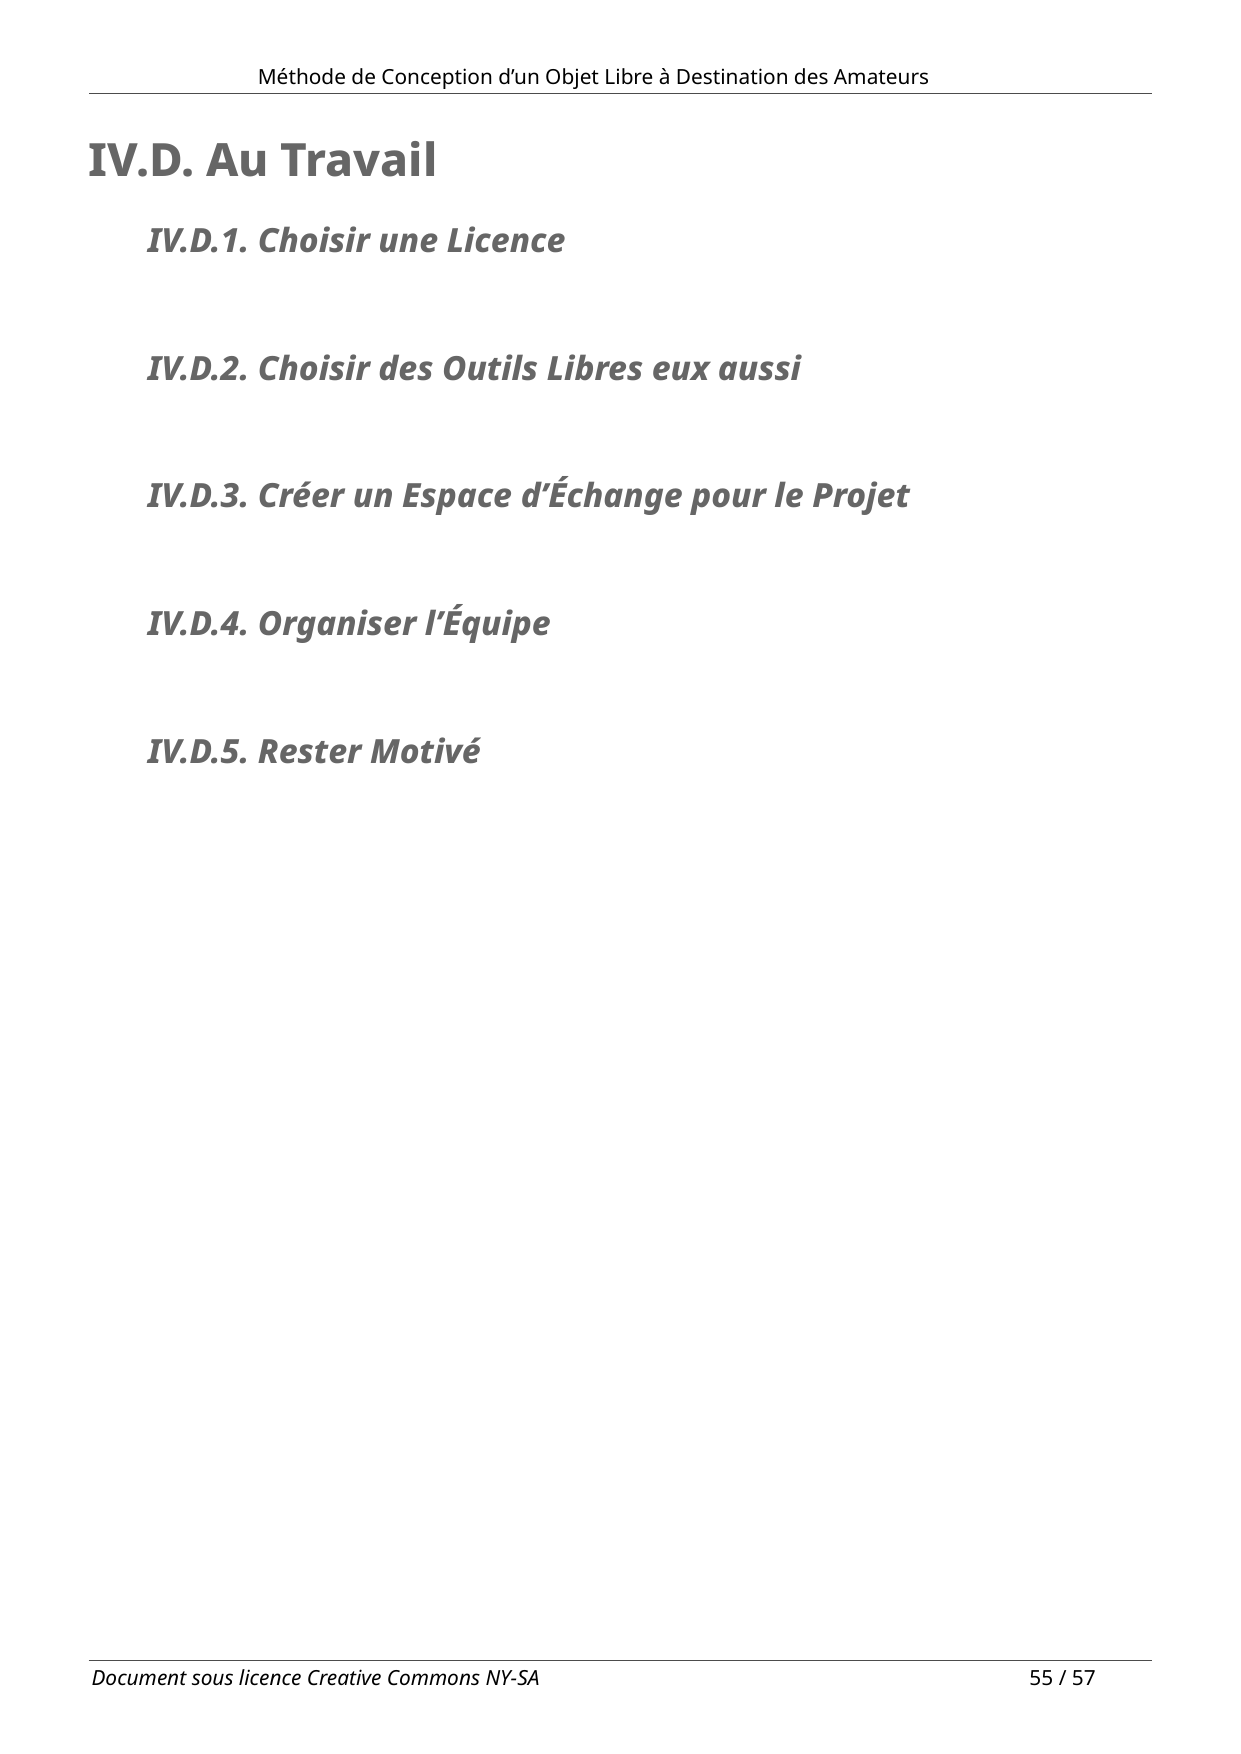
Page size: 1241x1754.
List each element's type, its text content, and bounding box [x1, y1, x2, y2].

subtitle Organiser l’Équipe [148, 600, 1152, 646]
subtitle Rester Motivé [148, 728, 1152, 773]
subtitle Choisir des Outils Libres eux aussi [148, 344, 1152, 390]
subtitle Créer un Espace d’Échange pour le Projet [148, 472, 1152, 518]
subtitle Choisir une Licence [148, 216, 1152, 262]
subtitle Au Travail [88, 127, 1152, 189]
